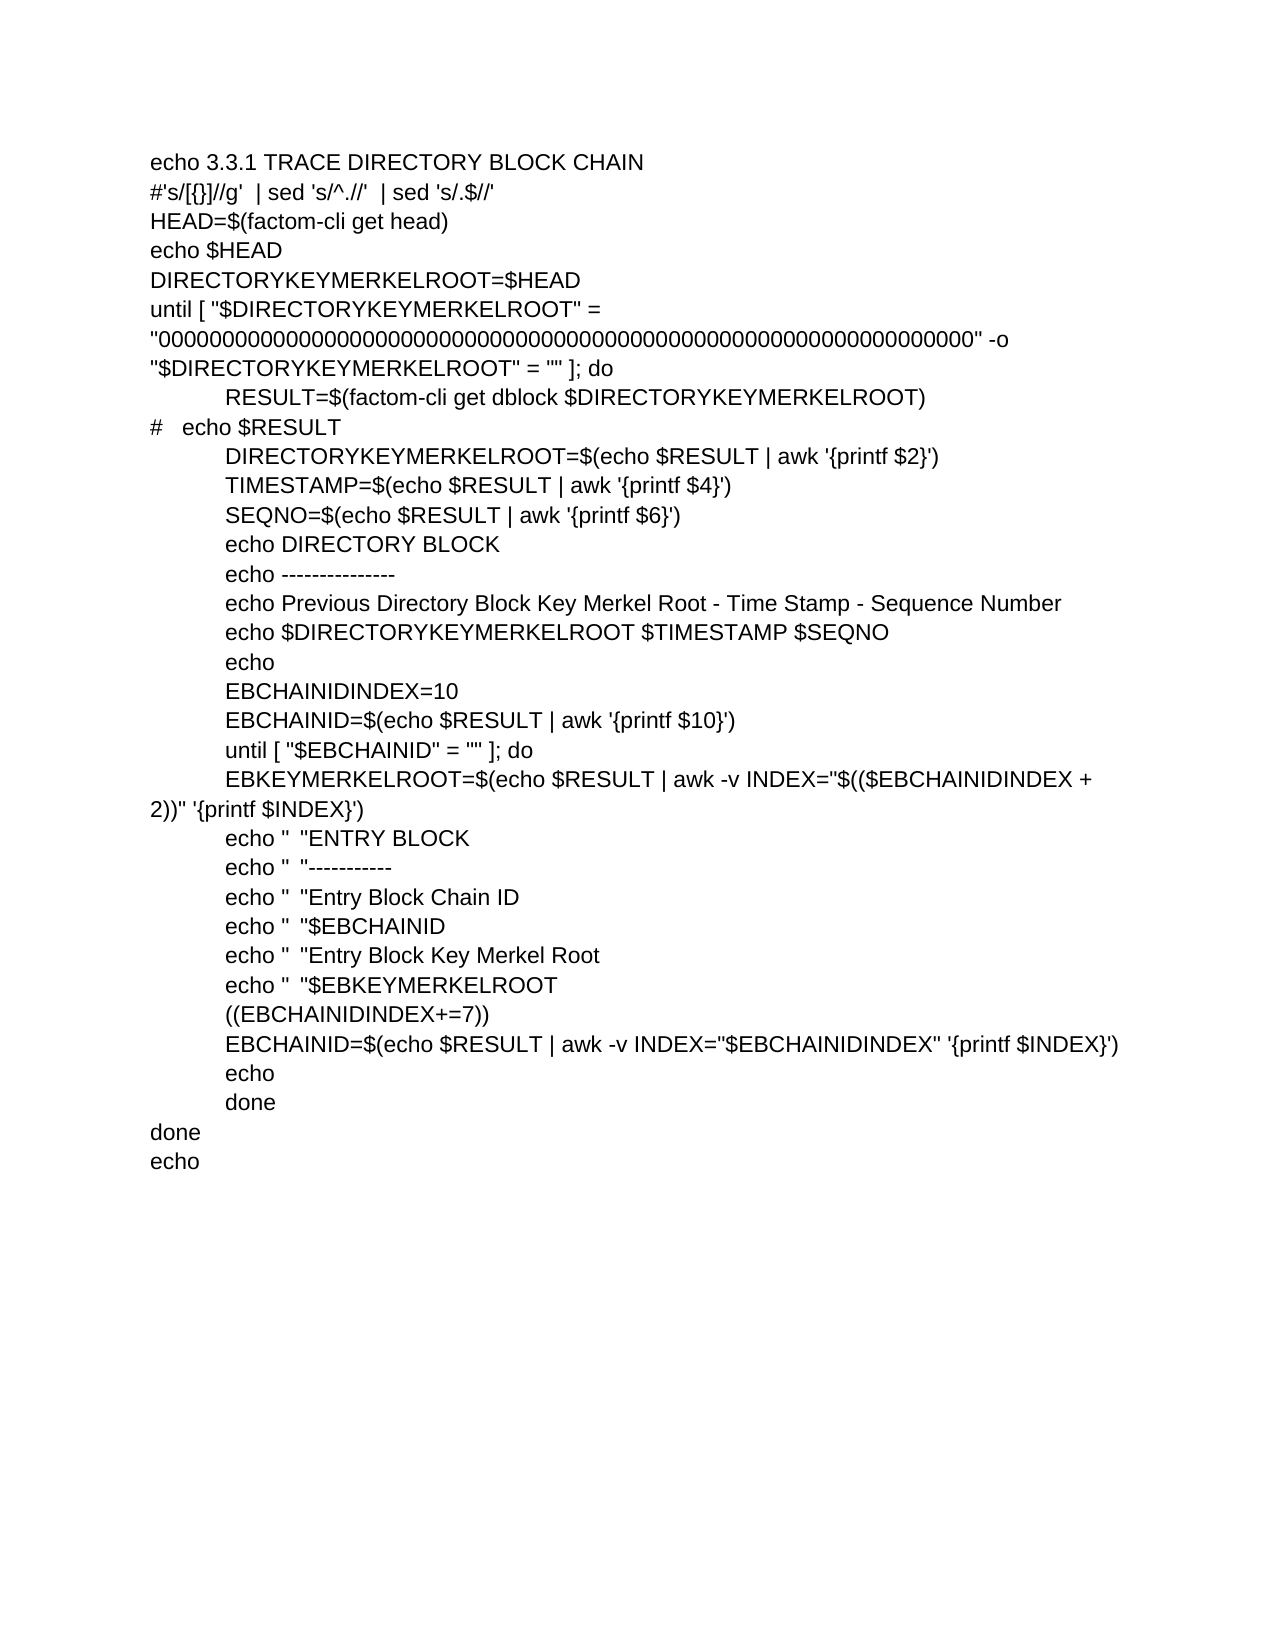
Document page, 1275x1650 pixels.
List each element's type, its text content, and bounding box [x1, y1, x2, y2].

text echo " "$EBKEYMERKELROOT [150, 972, 1125, 998]
text echo " "ENTRY BLOCK [150, 826, 1125, 851]
text TIMESTAMP=$(echo $RESULT | awk '{printf $4}') [150, 473, 1125, 499]
text done [150, 1119, 1125, 1145]
text echo " "Entry Block Chain ID [150, 884, 1125, 910]
text echo Previous Directory Block Key Merkel Root - Time Stamp - Sequence Number [150, 591, 1125, 616]
text EBCHAINID=$(echo $RESULT | awk -v INDEX="$EBCHAINIDINDEX" '{printf $INDEX}') [150, 1031, 1125, 1057]
text echo DIRECTORY BLOCK [150, 532, 1125, 557]
text ((EBCHAINIDINDEX+=7)) [150, 1002, 1125, 1027]
text DIRECTORYKEYMERKELROOT=$HEAD [150, 267, 1125, 293]
text echo $DIRECTORYKEYMERKELROOT $TIMESTAMP $SEQNO [150, 620, 1125, 646]
text until [ "$DIRECTORYKEYMERKELROOT" = "0000000000000000000000000000000000000000000000000000000000000000" -o "$DIRECTORYKEYMERKELROOT" = "" ]; do [150, 297, 1125, 381]
text echo " "Entry Block Key Merkel Root [150, 943, 1125, 969]
text echo 3.3.1 TRACE DIRECTORY BLOCK CHAIN [150, 150, 1125, 176]
text echo [150, 1149, 1125, 1174]
text echo --------------- [150, 561, 1125, 587]
text EBCHAINIDINDEX=10 [150, 679, 1125, 704]
text EBKEYMERKELROOT=$(echo $RESULT | awk -v INDEX="$(($EBCHAINIDINDEX + 2))" '{printf $INDEX}') [150, 767, 1125, 822]
text EBCHAINID=$(echo $RESULT | awk '{printf $10}') [150, 708, 1125, 734]
text # echo $RESULT [150, 414, 1125, 440]
text echo [150, 1061, 1125, 1086]
text echo " "----------- [150, 855, 1125, 881]
text SEQNO=$(echo $RESULT | awk '{printf $6}') [150, 502, 1125, 528]
text #'s/[{}]//g' | sed 's/^.//' | sed 's/.$//' [150, 179, 1125, 205]
text echo $HEAD [150, 238, 1125, 264]
text echo " "$EBCHAINID [150, 914, 1125, 939]
text until [ "$EBCHAINID" = "" ]; do [150, 737, 1125, 763]
text echo [150, 649, 1125, 675]
text DIRECTORYKEYMERKELROOT=$(echo $RESULT | awk '{printf $2}') [150, 444, 1125, 469]
text HEAD=$(factom-cli get head) [150, 209, 1125, 234]
text done [150, 1090, 1125, 1116]
text RESULT=$(factom-cli get dblock $DIRECTORYKEYMERKELROOT) [150, 385, 1125, 411]
